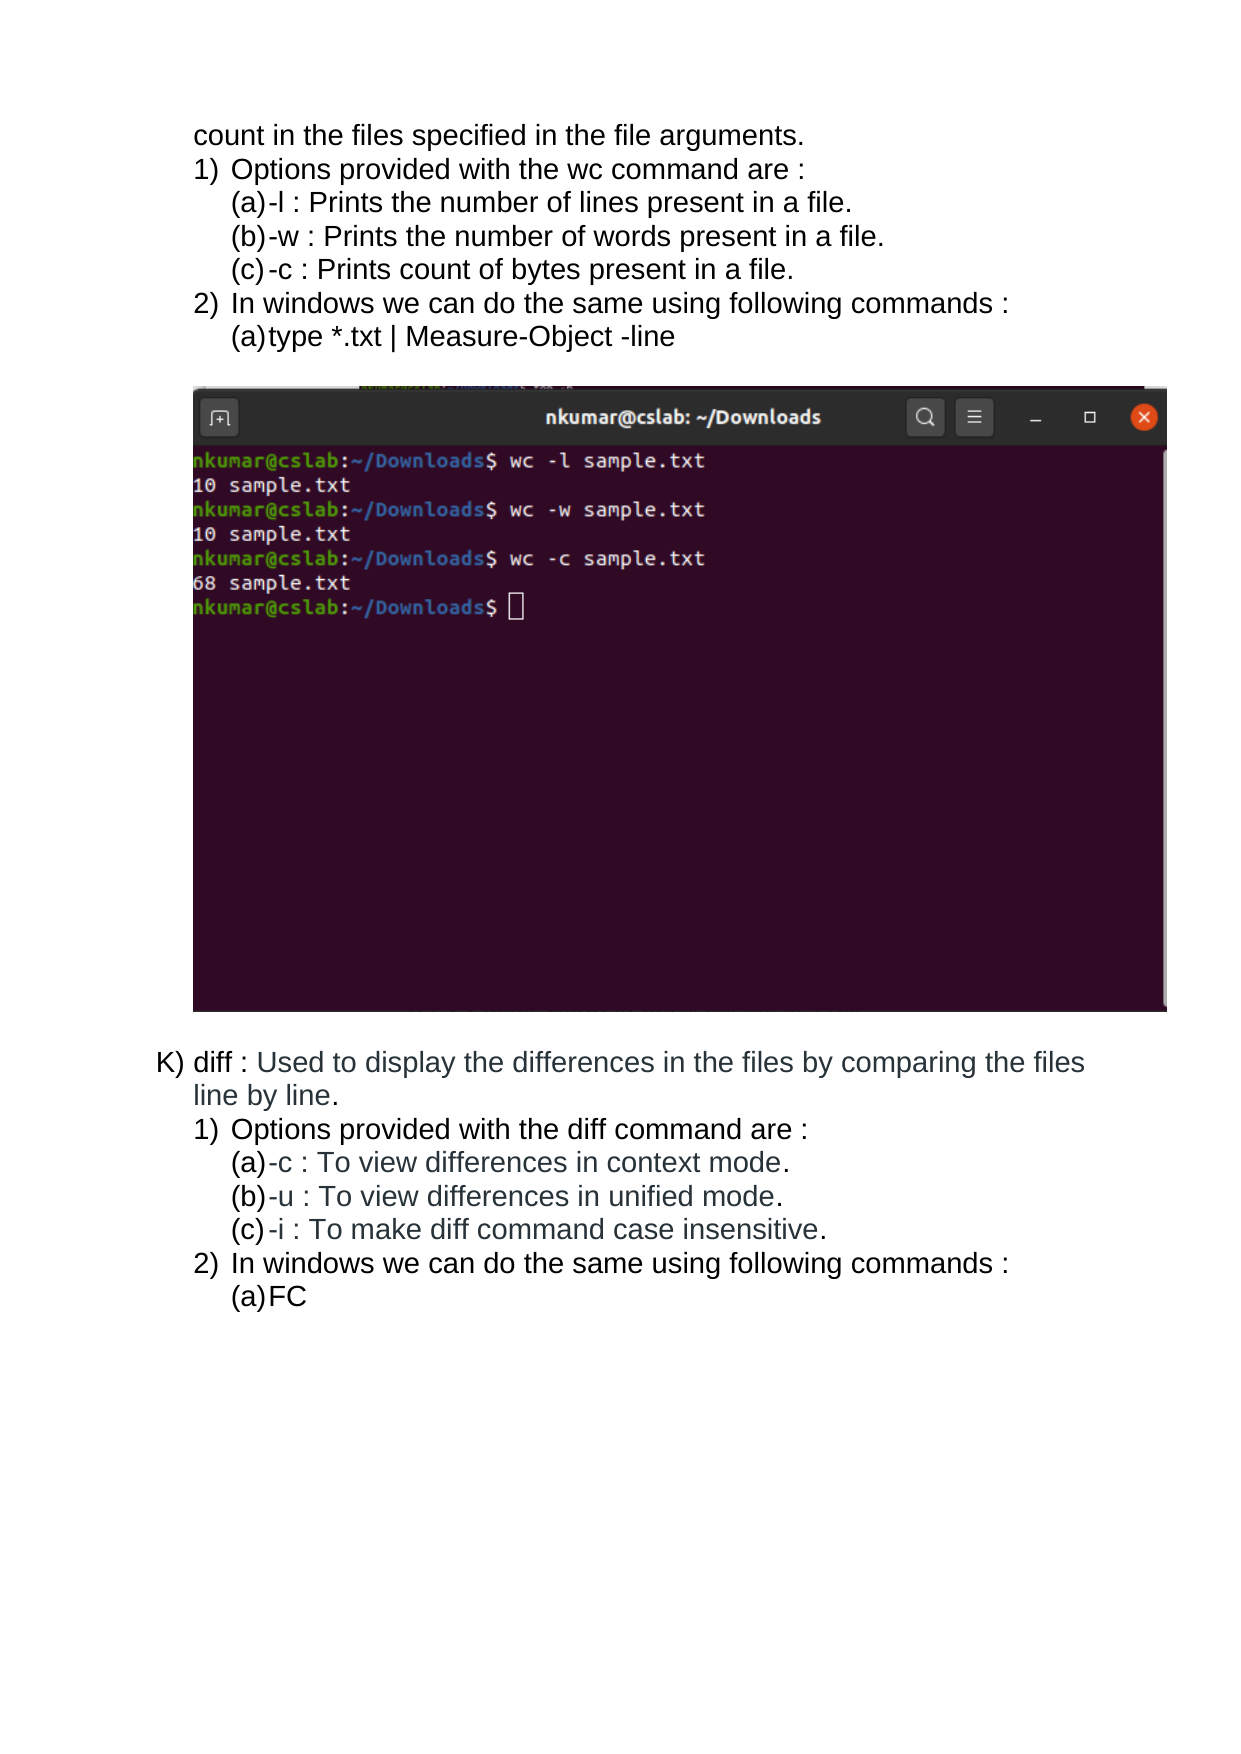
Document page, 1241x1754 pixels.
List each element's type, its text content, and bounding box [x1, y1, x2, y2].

picture [260, 386, 982, 1012]
list FC [231, 1279, 1122, 1313]
list -c : To view differences in context mode. [231, 1145, 1122, 1179]
list -i : To make diff command case insensitive. [231, 1212, 1122, 1246]
list -u : To view differences in unified mode. [231, 1179, 1122, 1212]
list -l : Prints the number of lines present in a file. [231, 185, 1122, 219]
list diff : Used to display the differences in the files by comparing the files line by line. [156, 1044, 1122, 1112]
list Options provided with the diff command are : [193, 1112, 1122, 1145]
list In windows we can do the same using following commands : [193, 286, 1122, 319]
list -c : Prints count of bytes present in a file. [231, 252, 1122, 286]
list -w : Prints the number of words present in a file. [231, 219, 1122, 252]
list type *.txt | Measure-Object -line [231, 319, 1122, 353]
list In windows we can do the same using following commands : [193, 1246, 1122, 1279]
list count in the files specified in the file arguments. [156, 118, 1122, 152]
list Options provided with the wc command are : [193, 152, 1122, 185]
